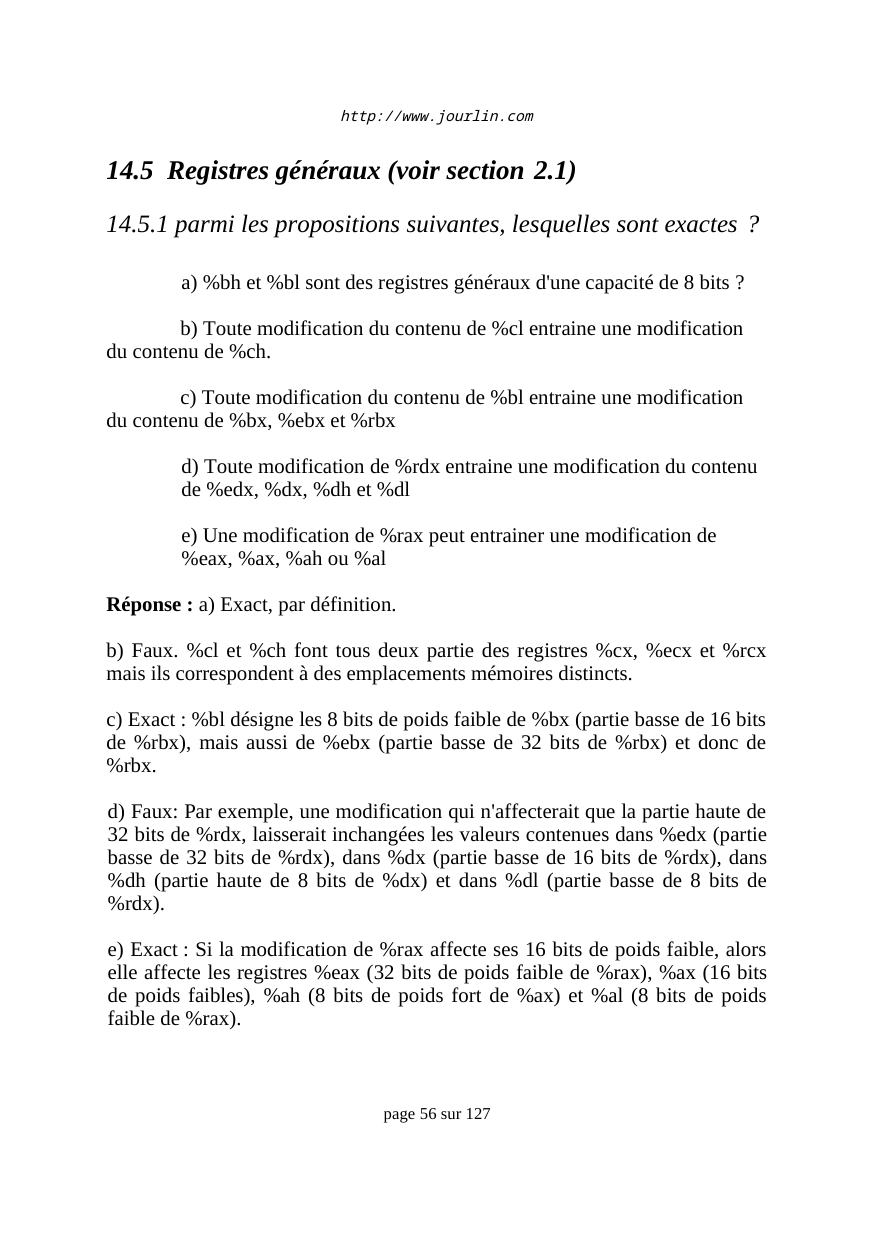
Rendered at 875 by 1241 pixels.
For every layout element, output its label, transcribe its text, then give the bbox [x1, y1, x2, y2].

text c) Exact : %bl désigne les 8 bits de poids faible de %bx (partie basse de 16 bits de %rbx), mais aussi de %ebx (partie basse de 32 bits de %rbx) et donc de %rbx. [106, 697, 768, 777]
list a) %bh et %bl sont des registres généraux d'une capacité de 8 bits ? [144, 251, 768, 294]
text b) Faux. %cl et %ch font tous deux partie des registres %cx, %ecx et %rcx mais ils correspondent à des emplacements mémoires distincts. [106, 628, 768, 685]
text Réponse : a) Exact, par définition. [106, 582, 768, 616]
list d) Faux: Par exemple, une modification qui n'affecterait que la partie haute de 32 bits de %rdx, laisserait inchangées les valeurs contenues dans %edx (partie basse de 32 bits de %rdx), dans %dx (partie basse de 16 bits de %rdx), dans %dh (partie haute de 8 bits de %dx) et dans %dl (partie basse de 8 bits de %rdx). [70, 789, 768, 915]
subtitle 14.5.1 parmi les propositions suivantes, lesquelles sont exactes ? [106, 210, 768, 238]
text b) Toute modification du contenu de %cl entraine une modification du contenu de %ch. [106, 306, 768, 363]
list e) Une modification de %rax peut entrainer une modification de %eax, %ax, %ah ou %al [144, 513, 768, 570]
list e) Exact : Si la modification de %rax affecte ses 16 bits de poids faible, alors elle affecte les registres %eax (32 bits de poids faible de %rax), %ax (16 bits de poids faibles), %ah (8 bits de poids fort de %ax) et %al (8 bits de poids faible de %rax). [70, 928, 768, 1030]
subtitle 14.5 Registres généraux (voir section 2.1) [106, 156, 768, 185]
list d) Toute modification de %rdx entraine une modification du contenu de %edx, %dx, %dh et %dl [144, 444, 768, 501]
text c) Toute modification du contenu de %bl entraine une modification du contenu de %bx, %ebx et %rbx [106, 375, 768, 432]
